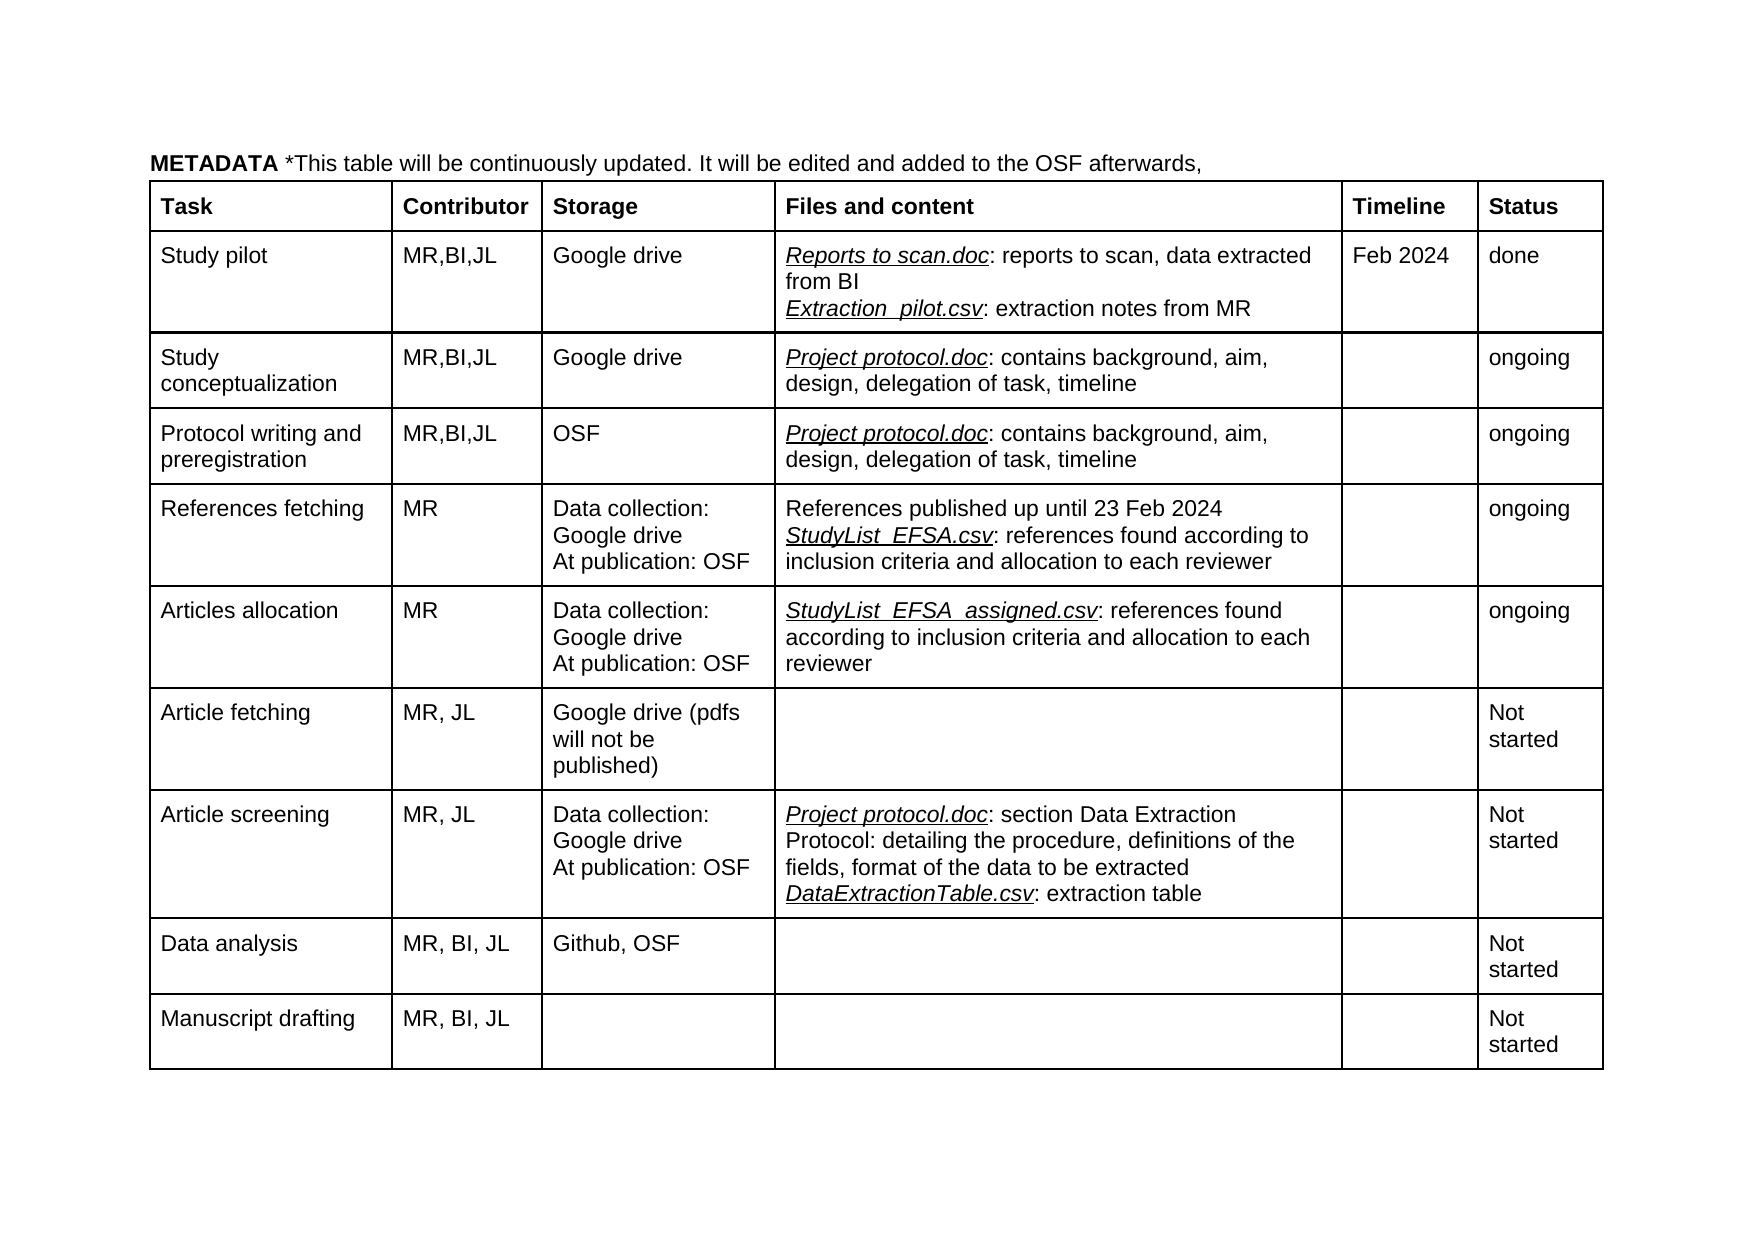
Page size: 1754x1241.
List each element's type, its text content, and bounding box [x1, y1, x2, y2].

table_cell Github, OSF [543, 919, 774, 993]
table_cell Project protocol.doc: section Data Extraction Protocol: detailing the procedure, definitions of the fields, format of the data to be extracted DataExtractionTable.csv: extraction table [776, 791, 1341, 917]
table_header Task [151, 182, 391, 229]
table_cell Not started [1479, 791, 1602, 917]
table_cell Google drive (pdfs will not be published) [543, 689, 774, 789]
table_cell Study conceptualization [151, 334, 391, 407]
table_cell [1343, 791, 1477, 917]
table_cell MR, JL [393, 689, 541, 789]
table_cell [1343, 689, 1477, 789]
table_cell MR,BI,JL [393, 409, 541, 483]
table_cell [1343, 334, 1477, 407]
table_cell Google drive [543, 334, 774, 407]
table_cell MR, JL [393, 791, 541, 917]
table_cell Data collection: Google drive At publication: OSF [543, 587, 774, 687]
table_cell Data collection: Google drive At publication: OSF [543, 791, 774, 917]
table_header Timeline [1343, 182, 1477, 229]
table_header Status [1479, 182, 1602, 229]
table_cell Reports to scan.doc: reports to scan, data extracted from BI Extraction_pilot.csv: extraction notes from MR [776, 232, 1341, 331]
table_cell [1343, 919, 1477, 993]
table_cell Not started [1479, 995, 1602, 1068]
table_cell ongoing [1479, 334, 1602, 407]
table_cell Article fetching [151, 689, 391, 789]
table_header Contributor [393, 182, 541, 229]
table_cell [776, 995, 1341, 1068]
table_cell OSF [543, 409, 774, 483]
table_header Files and content [776, 182, 1341, 229]
text METADATA *This table will be continuously updated. It will be edited and added to the OSF afterwards, [150, 150, 1604, 176]
table_cell [776, 689, 1341, 789]
table_cell Google drive [543, 232, 774, 331]
table_header Storage [543, 182, 774, 229]
table_cell References fetching [151, 485, 391, 585]
table_cell MR,BI,JL [393, 334, 541, 407]
table_cell [776, 919, 1341, 993]
table_cell Protocol writing and preregistration [151, 409, 391, 483]
table_cell Feb 2024 [1343, 232, 1477, 331]
table_cell Data analysis [151, 919, 391, 993]
table_cell StudyList_EFSA_assigned.csv: references found according to inclusion criteria and allocation to each reviewer [776, 587, 1341, 687]
table_cell MR [393, 587, 541, 687]
table_cell MR, BI, JL [393, 919, 541, 993]
table_cell Project protocol.doc: contains background, aim, design, delegation of task, timeline [776, 409, 1341, 483]
table_cell Not started [1479, 919, 1602, 993]
table_cell ongoing [1479, 587, 1602, 687]
table_cell Article screening [151, 791, 391, 917]
table_cell [1343, 485, 1477, 585]
table_cell MR [393, 485, 541, 585]
table_cell ongoing [1479, 485, 1602, 585]
table_cell Project protocol.doc: contains background, aim, design, delegation of task, timeline [776, 334, 1341, 407]
table_cell [543, 995, 774, 1068]
table_cell MR,BI,JL [393, 232, 541, 331]
table_cell Not started [1479, 689, 1602, 789]
table_cell [1343, 995, 1477, 1068]
table_cell [1343, 409, 1477, 483]
table_cell Articles allocation [151, 587, 391, 687]
table_cell Manuscript drafting [151, 995, 391, 1068]
table_cell Data collection: Google drive At publication: OSF [543, 485, 774, 585]
table_cell MR, BI, JL [393, 995, 541, 1068]
table_cell Study pilot [151, 232, 391, 331]
table_cell [1343, 587, 1477, 687]
table_cell References published up until 23 Feb 2024 StudyList_EFSA.csv: references found according to inclusion criteria and allocation to each reviewer [776, 485, 1341, 585]
table_cell ongoing [1479, 409, 1602, 483]
table_cell done [1479, 232, 1602, 331]
